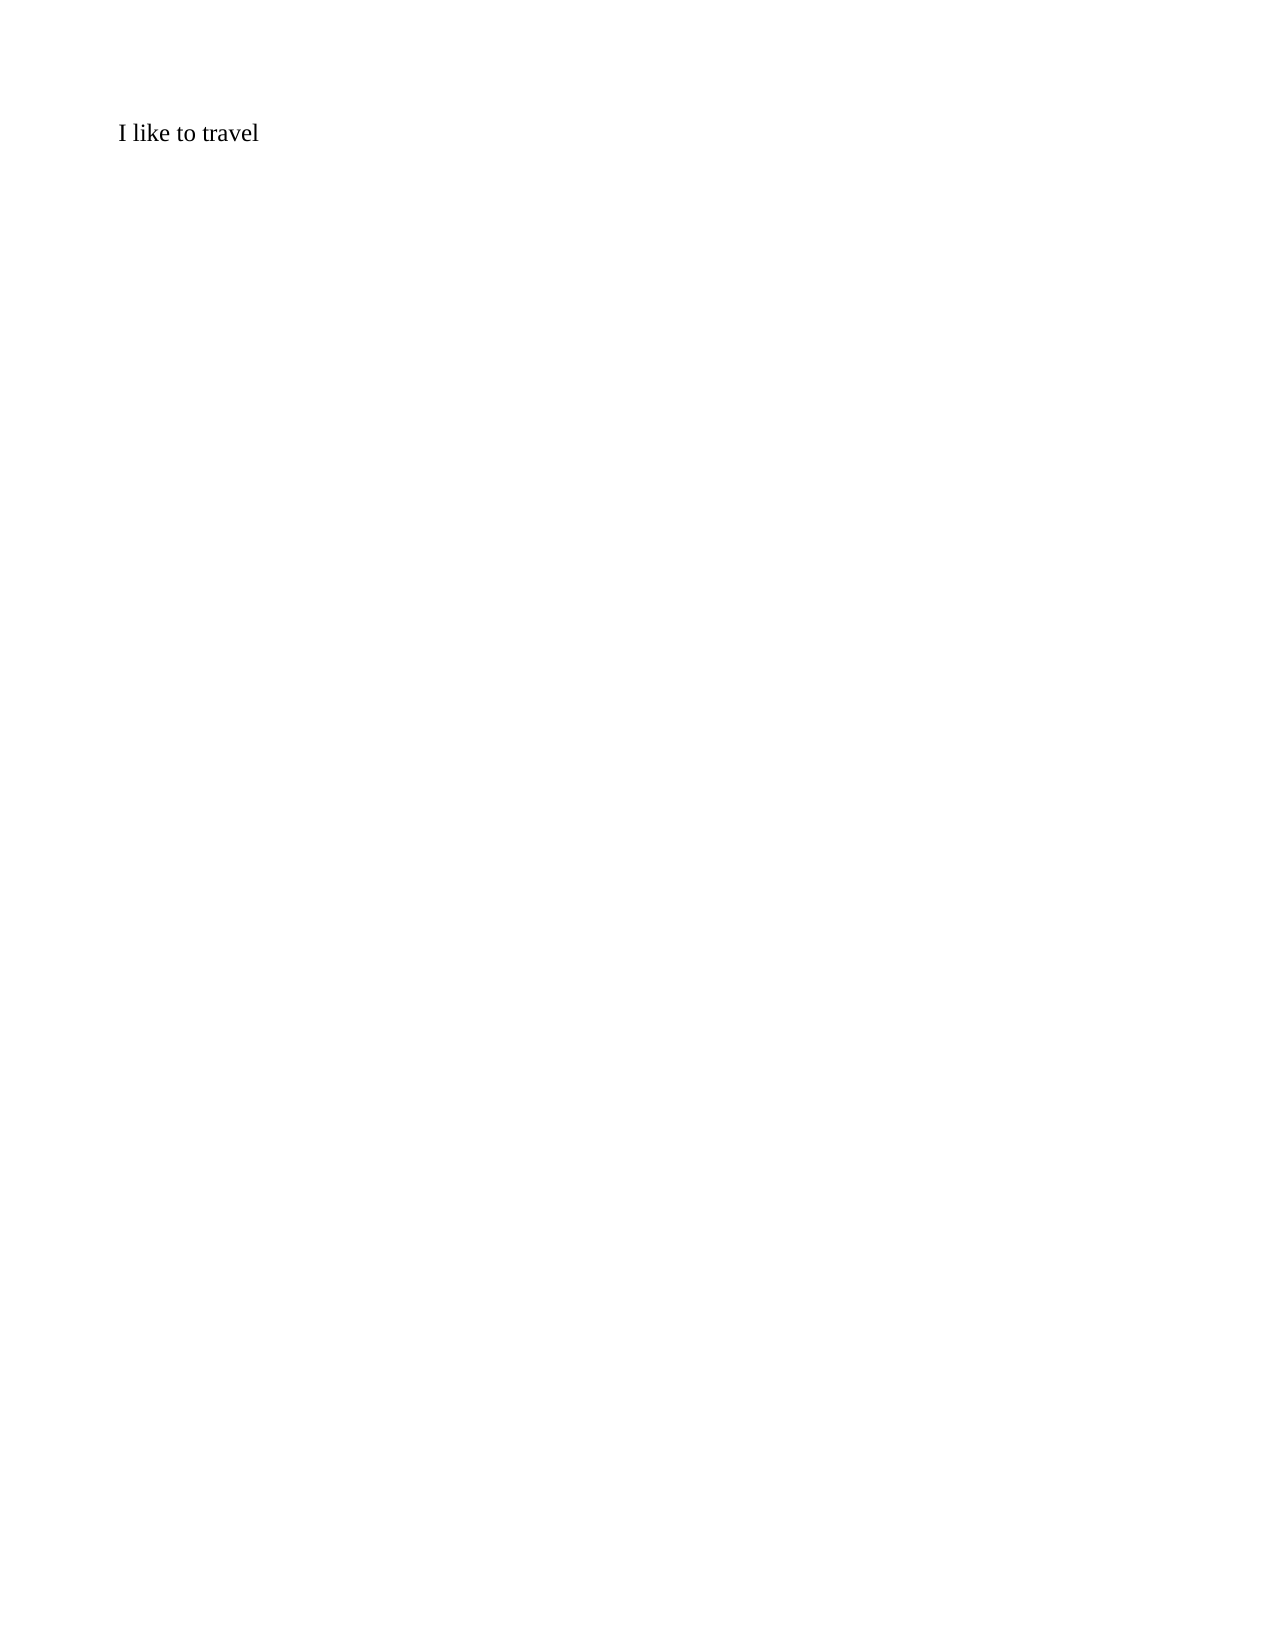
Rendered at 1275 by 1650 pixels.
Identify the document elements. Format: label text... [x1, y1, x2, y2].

text I like to travel [118, 118, 1157, 147]
